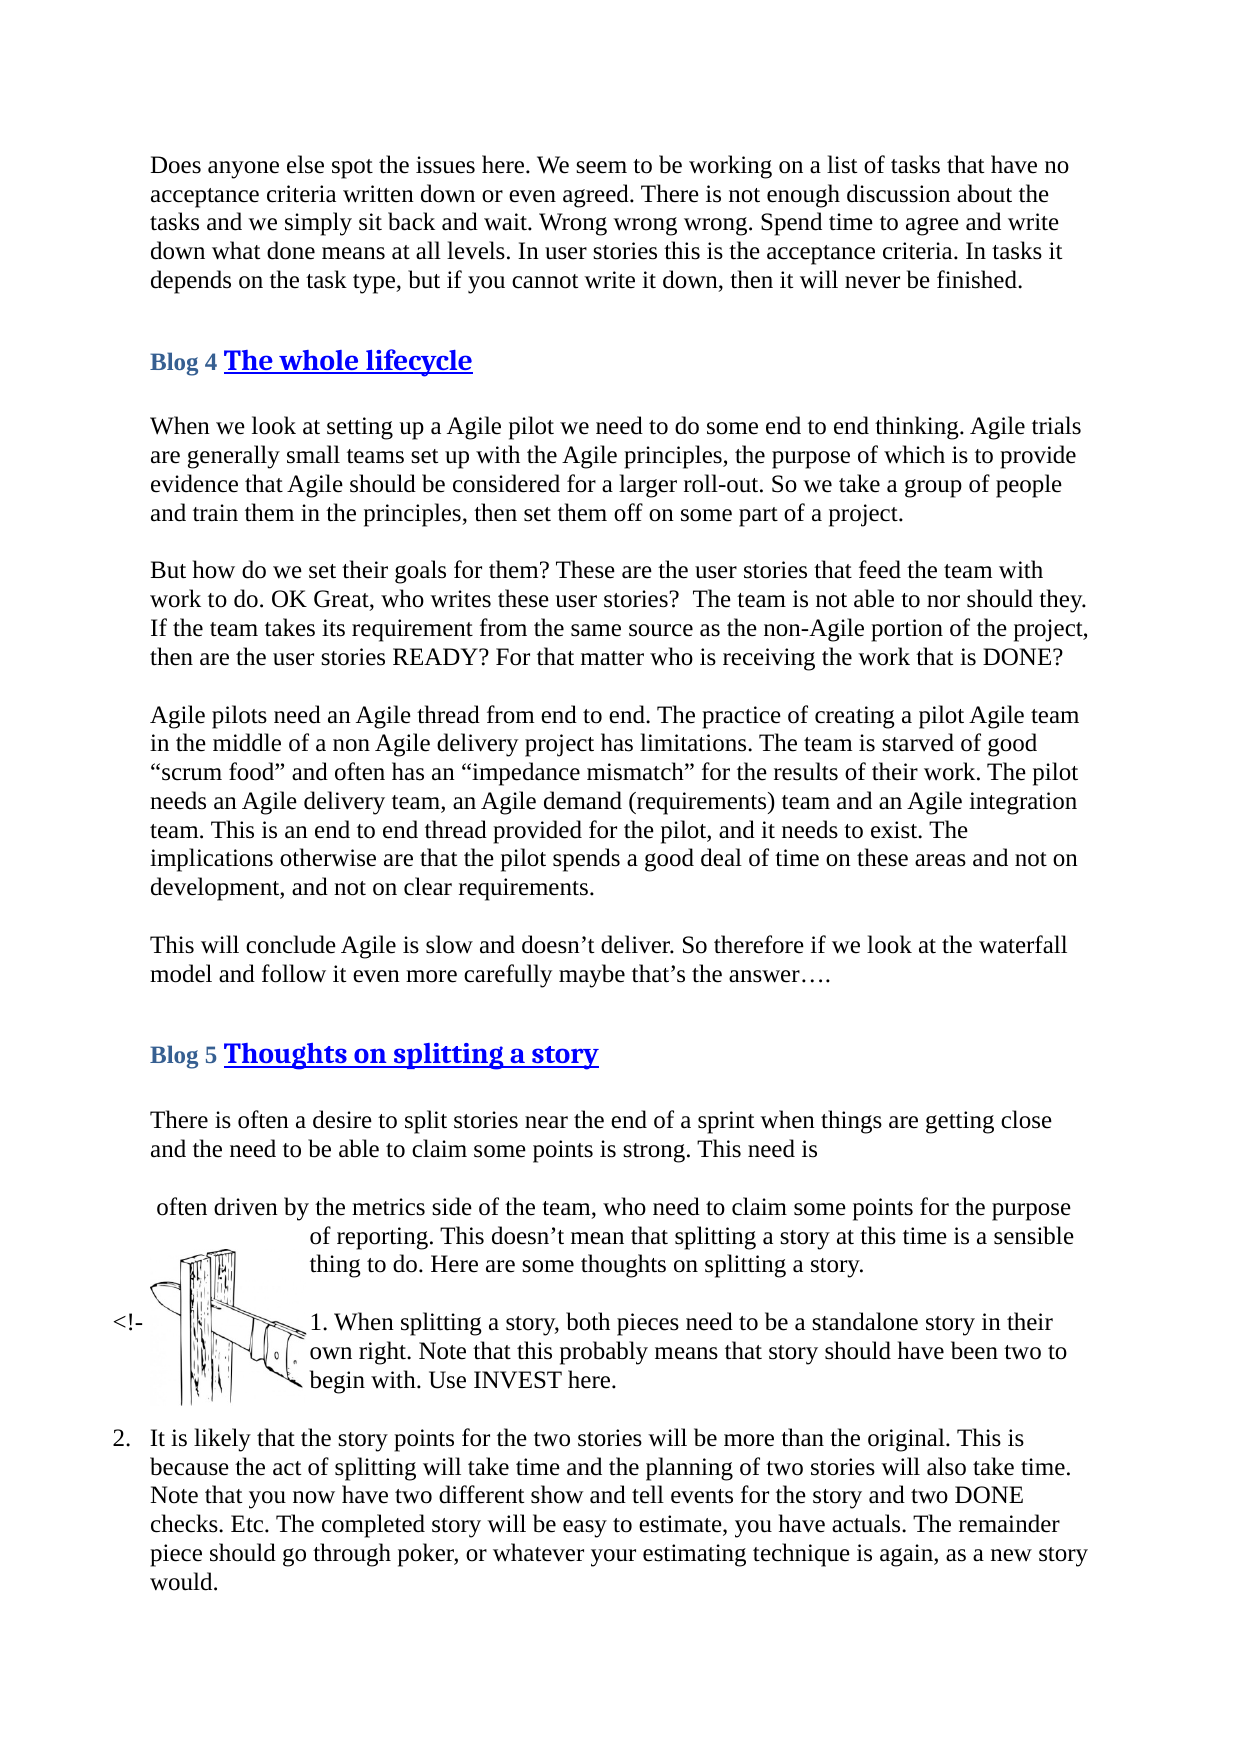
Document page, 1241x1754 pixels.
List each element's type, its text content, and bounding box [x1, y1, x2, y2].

text 2. It is likely that the story points for the two stories will be more than the original. This is because the act of splitting will take time and the planning of two stories will also take time. Note that you now have two different show and tell events for the story and two DONE checks. Etc. The completed story will be easy to estimate, you have actuals. The remainder piece should go through poker, or whatever your estimating technique is again, as a new story would. [112, 1423, 1090, 1595]
text But how do we set their goals for them? These are the user stories that feed the team with work to do. OK Great, who writes these user stories? The team is not able to nor should they. If the team takes its requirement from the same source as the non-Agile portion of the project, then are the user stories READY? For that matter who is receiving the work that is DONE? [150, 556, 1090, 671]
subtitle Blog 5 Thoughts on splitting a story [150, 1038, 1090, 1071]
text When we look at setting up a Agile pilot we need to do some end to end thinking. Agile trials are generally small teams set up with the Agile principles, the purpose of which is to provide evidence that Agile should be considered for a larger roll-out. So we take a group of people and train them in the principles, then set them off on some part of a project. [150, 411, 1090, 526]
text This will conclude Agile is slow and doesn’t deliver. So therefore if we look at the waterfall model and follow it even more carefully maybe that’s the answer…. [150, 930, 1090, 988]
picture [150, 1249, 307, 1406]
text 1. When splitting a story, both pieces need to be a standalone story in their own right. Note that this probably means that story should have been two to begin with. Use INVEST here. [307, 1307, 1090, 1394]
text Does anyone else spot the issues here. We seem to be working on a list of tasks that have no acceptance criteria written down or even agreed. There is not enough discussion about the tasks and we simply sit back and wait. Wrong wrong wrong. Spend time to agree and write down what done means at all levels. In user stories this is the acceptance criteria. In tasks it depends on the task type, but if you cannot write it down, then it will never be finished. [150, 150, 1090, 294]
text <!- [112, 1307, 150, 1394]
text often driven by the metrics side of the team, who need to claim some points for the purpose of reporting. This doesn’t mean that splitting a story at this time is a sensible thing to do. Here are some thoughts on splitting a story. [150, 1192, 1090, 1278]
subtitle Blog 4 The whole lifecycle [150, 344, 1090, 377]
text Agile pilots need an Agile thread from end to end. The practice of creating a pilot Agile team in the middle of a non Agile delivery project has limitations. The team is starved of good “scrum food” and often has an “impedance mismatch” for the results of their work. The pilot needs an Agile delivery team, an Agile demand (requirements) team and an Agile integration team. This is an end to end thread provided for the pilot, and it needs to exist. The implications otherwise are that the pilot spends a good deal of time on these areas and not on development, and not on clear requirements. [150, 700, 1090, 901]
text There is often a desire to split stories near the end of a sprint when things are getting close and the need to be able to claim some points is strong. This need is [150, 1105, 1090, 1163]
